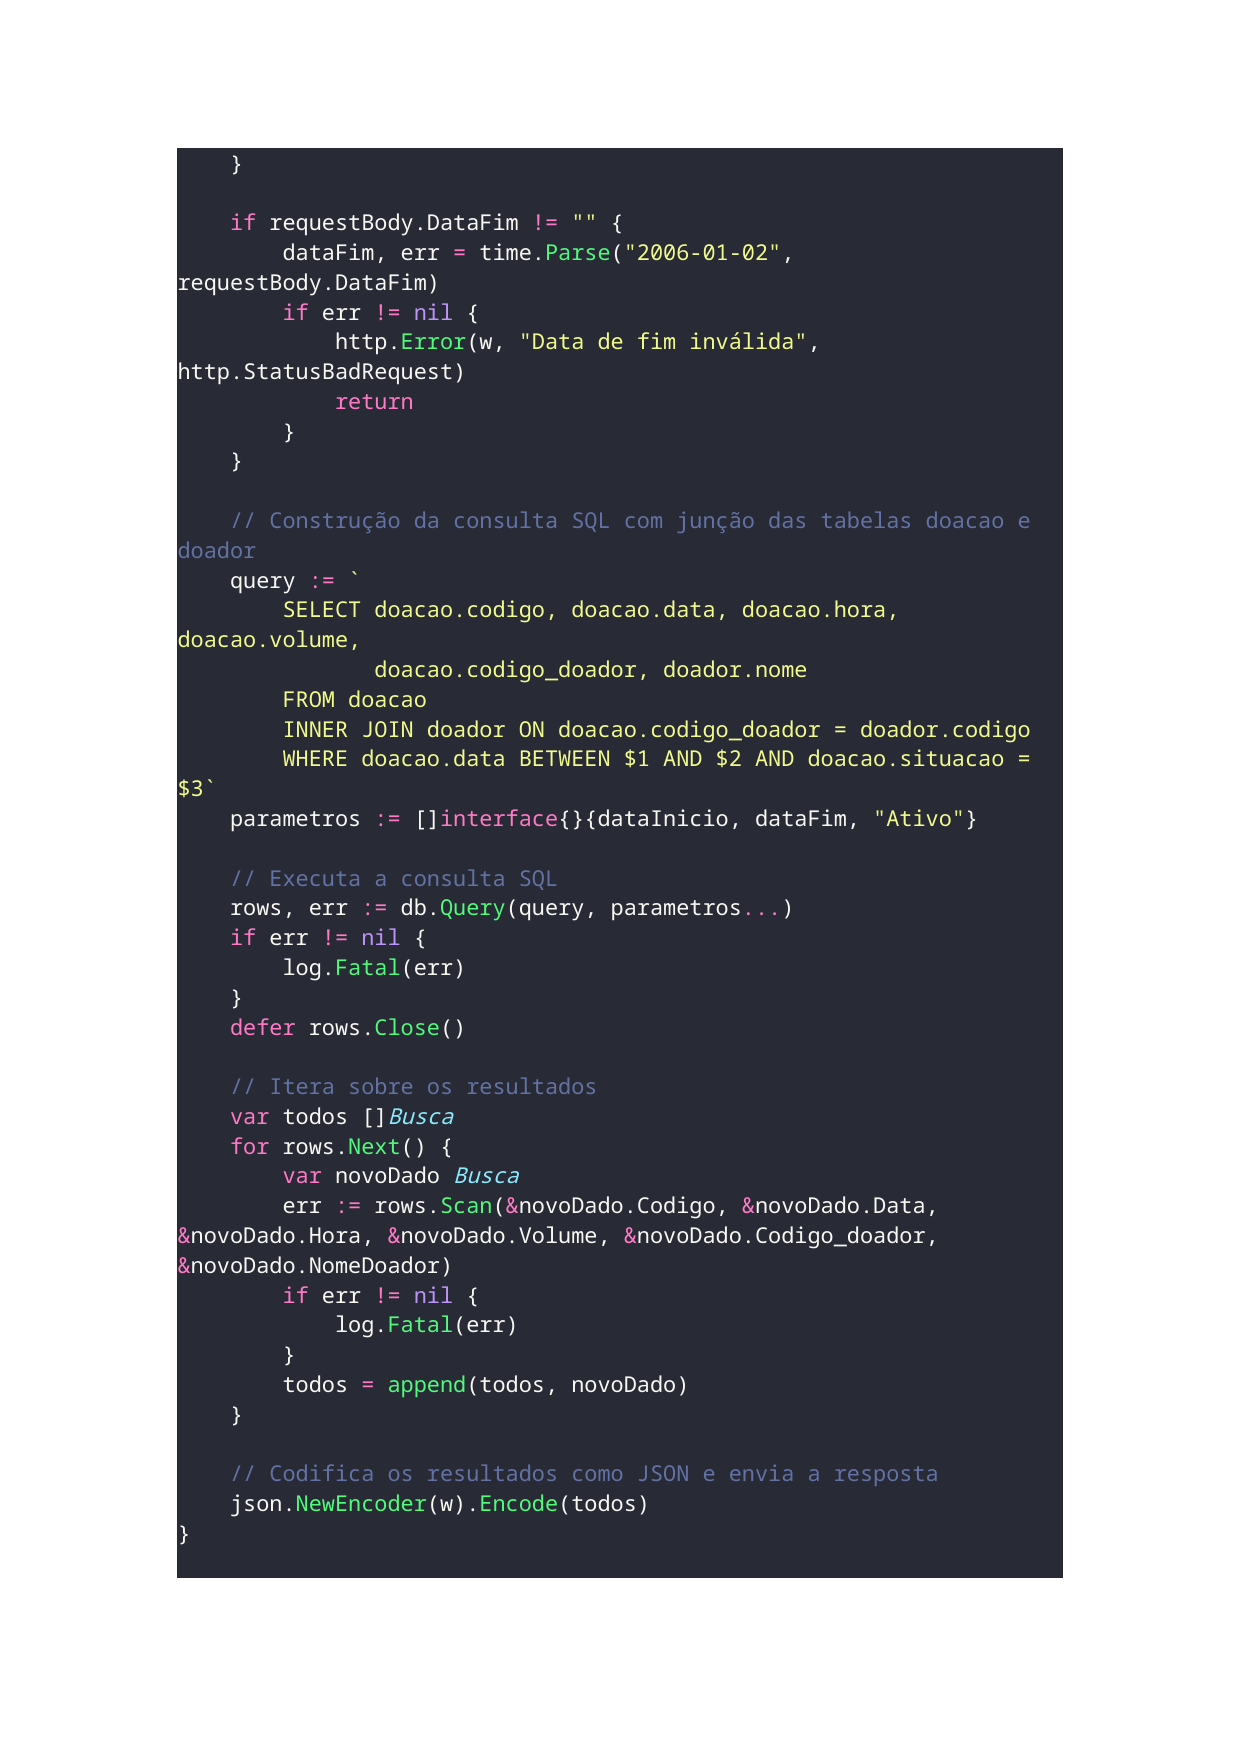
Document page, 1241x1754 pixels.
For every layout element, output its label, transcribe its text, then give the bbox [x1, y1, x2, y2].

text log.Fatal(err) [177, 952, 1063, 982]
text // Executa a consulta SQL [177, 863, 1063, 892]
text todos = append(todos, novoDado) [177, 1369, 1063, 1399]
text if requestBody.DataFim != "" { [177, 207, 1063, 237]
text } [177, 416, 1063, 446]
text parametros := []interface{}{dataInicio, dataFim, "Ativo"} [177, 803, 1063, 833]
text query := ` [177, 565, 1063, 594]
text var todos []Busca [177, 1101, 1063, 1131]
text } [177, 1339, 1063, 1369]
text } [177, 1518, 1063, 1548]
text doacao.codigo_doador, doador.nome [177, 654, 1063, 684]
text for rows.Next() { [177, 1131, 1063, 1161]
text } [177, 446, 1063, 475]
text SELECT doacao.codigo, doacao.data, doacao.hora, doacao.volume, [177, 594, 1063, 654]
text // Itera sobre os resultados [177, 1071, 1063, 1101]
text if err != nil { [177, 297, 1063, 326]
text if err != nil { [177, 1280, 1063, 1309]
text defer rows.Close() [177, 1012, 1063, 1041]
text json.NewEncoder(w).Encode(todos) [177, 1488, 1063, 1518]
text dataFim, err = time.Parse("2006-01-02", requestBody.DataFim) [177, 237, 1063, 297]
text log.Fatal(err) [177, 1309, 1063, 1339]
text err := rows.Scan(&novoDado.Codigo, &novoDado.Data, &novoDado.Hora, &novoDado.Volume, &novoDado.Codigo_doador, &novoDado.NomeDoador) [177, 1190, 1063, 1280]
text http.Error(w, "Data de fim inválida", http.StatusBadRequest) [177, 326, 1063, 386]
text } [177, 148, 1063, 177]
text } [177, 982, 1063, 1012]
text return [177, 386, 1063, 416]
text // Codifica os resultados como JSON e envia a resposta [177, 1458, 1063, 1488]
text INNER JOIN doador ON doacao.codigo_doador = doador.codigo [177, 714, 1063, 743]
text rows, err := db.Query(query, parametros...) [177, 892, 1063, 922]
text var novoDado Busca [177, 1161, 1063, 1190]
text FROM doacao [177, 684, 1063, 714]
text // Construção da consulta SQL com junção das tabelas doacao e doador [177, 505, 1063, 565]
text } [177, 1399, 1063, 1429]
text WHERE doacao.data BETWEEN $1 AND $2 AND doacao.situacao = $3` [177, 743, 1063, 803]
text if err != nil { [177, 922, 1063, 952]
